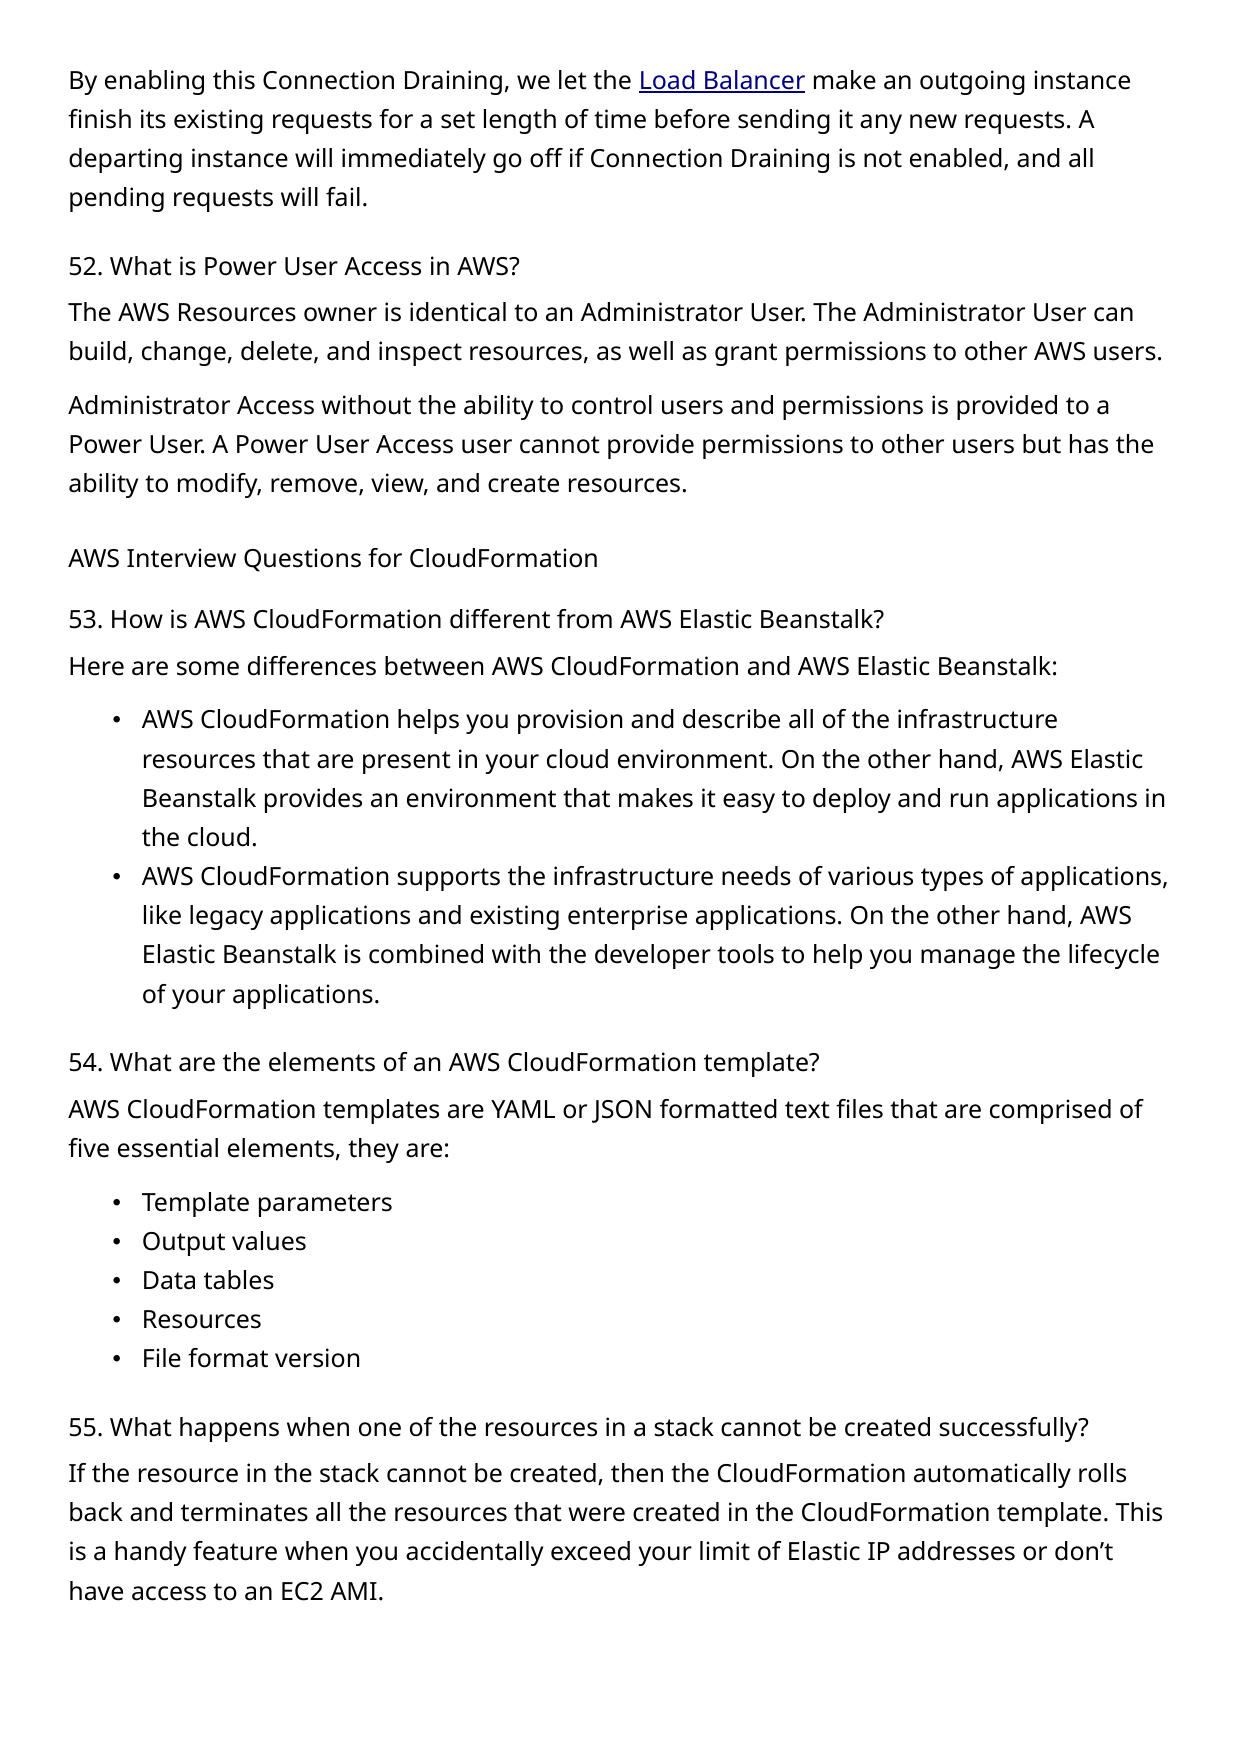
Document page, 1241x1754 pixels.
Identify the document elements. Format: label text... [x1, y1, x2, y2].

list Data tables [112, 1262, 1173, 1297]
text AWS CloudFormation templates are YAML or JSON formatted text files that are comprised of five essential elements, they are: [68, 1091, 1173, 1164]
text Administrator Access without the ability to control users and permissions is provided to a Power User. A Power User Access user cannot provide permissions to other users but has the ability to modify, remove, view, and create resources. [68, 388, 1173, 500]
subtitle 53. How is AWS CloudFormation different from AWS Elastic Beanstalk? [68, 602, 1173, 636]
text If the resource in the stack cannot be created, then the CloudFormation automatically rolls back and terminates all the resources that were created in the CloudFormation template. This is a handy feature when you accidentally exceed your limit of Elastic IP addresses or don’t have access to an EC2 AMI. [68, 1456, 1173, 1607]
subtitle 55. What happens when one of the resources in a stack cannot be created successfully? [68, 1409, 1173, 1443]
list File format version [112, 1341, 1173, 1375]
list AWS CloudFormation helps you provision and describe all of the infrastructure resources that are present in your cloud environment. On the other hand, AWS Elastic Beanstalk provides an environment that makes it easy to deploy and run applications in the cloud. [112, 702, 1173, 854]
text The AWS Resources owner is identical to an Administrator User. The Administrator User can build, change, delete, and inspect resources, as well as grant permissions to other AWS users. [68, 295, 1173, 368]
subtitle AWS Interview Questions for CloudFormation [68, 541, 1173, 575]
text Here are some differences between AWS CloudFormation and AWS Elastic Beanstalk: [68, 648, 1173, 682]
subtitle 52. What is Power User Access in AWS? [68, 248, 1173, 282]
list Output values [112, 1223, 1173, 1257]
list AWS CloudFormation supports the infrastructure needs of various types of applications, like legacy applications and existing enterprise applications. On the other hand, AWS Elastic Beanstalk is combined with the developer tools to help you manage the lifecycle of your applications. [112, 859, 1173, 1010]
text By enabling this Connection Draining, we let the Load Balancer make an outgoing instance finish its existing requests for a set length of time before sending it any new requests. A departing instance will immediately go off if Connection Draining is not enabled, and all pending requests will fail. [68, 62, 1173, 214]
list Template parameters [112, 1184, 1173, 1218]
subtitle 54. What are the elements of an AWS CloudFormation template? [68, 1045, 1173, 1079]
list Resources [112, 1302, 1173, 1336]
